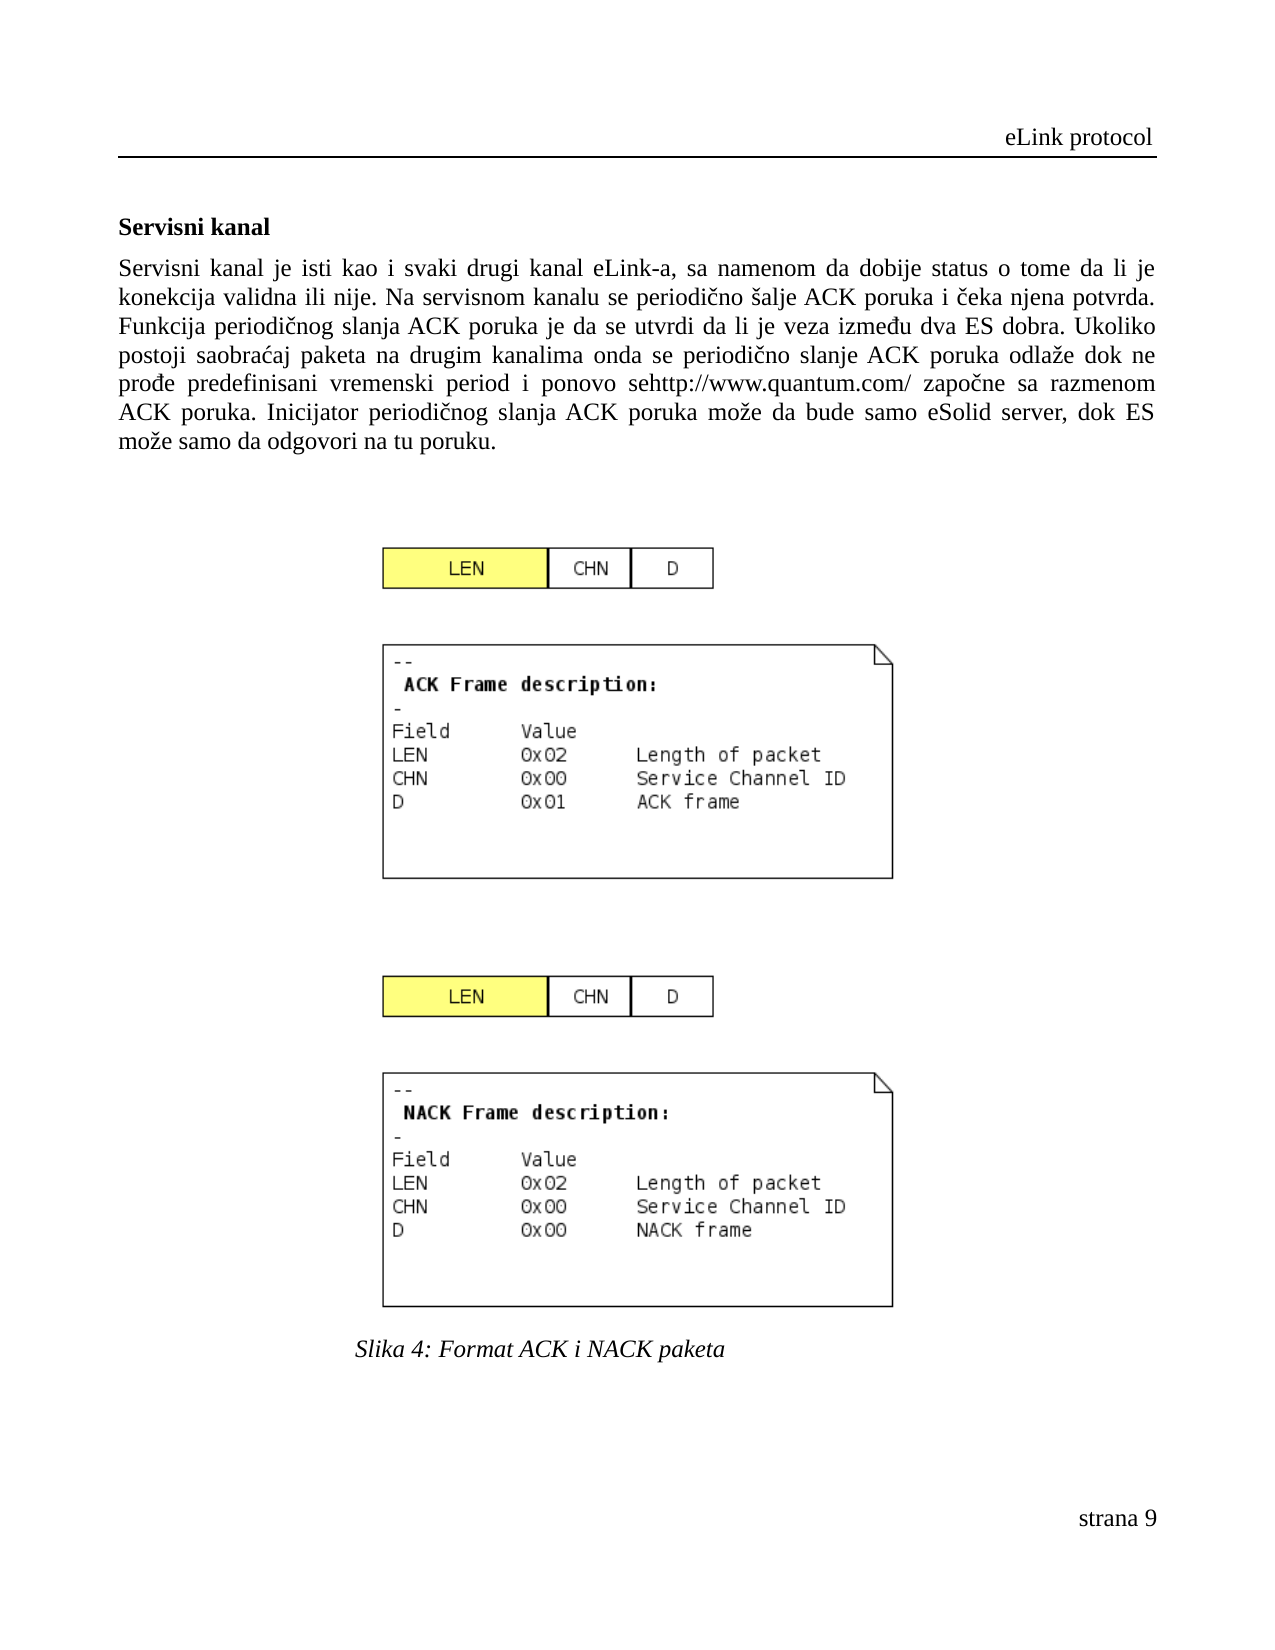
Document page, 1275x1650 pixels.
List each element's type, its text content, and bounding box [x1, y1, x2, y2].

text Servisni kanal je isti kao i svaki drugi kanal eLink-a, sa namenom da dobije status o tome da li je konekcija validna ili nije. Na servisnom kanalu se periodično šalje ACK poruka i čeka njena potvrda. Funkcija periodičnog slanja ACK poruka je da se utvrdi da li je veza između dva ES dobra. Ukoliko postoji saobraćaj paketa na drugim kanalima onda se periodično slanje ACK poruka odlaže dok ne prođe predefinisani vremenski period i ponovo sehttp://www.quantum.com/ započne sa razmenom ACK poruka. Inicijator periodičnog slanja ACK poruka može da bude samo eSolid server, dok ES može samo da odgovori na tu poruku. [118, 253, 1157, 455]
subtitle Servisni kanal [118, 212, 1157, 241]
picture [355, 521, 921, 1335]
text Slika 4: Format ACK i NACK paketa [355, 1335, 920, 1363]
